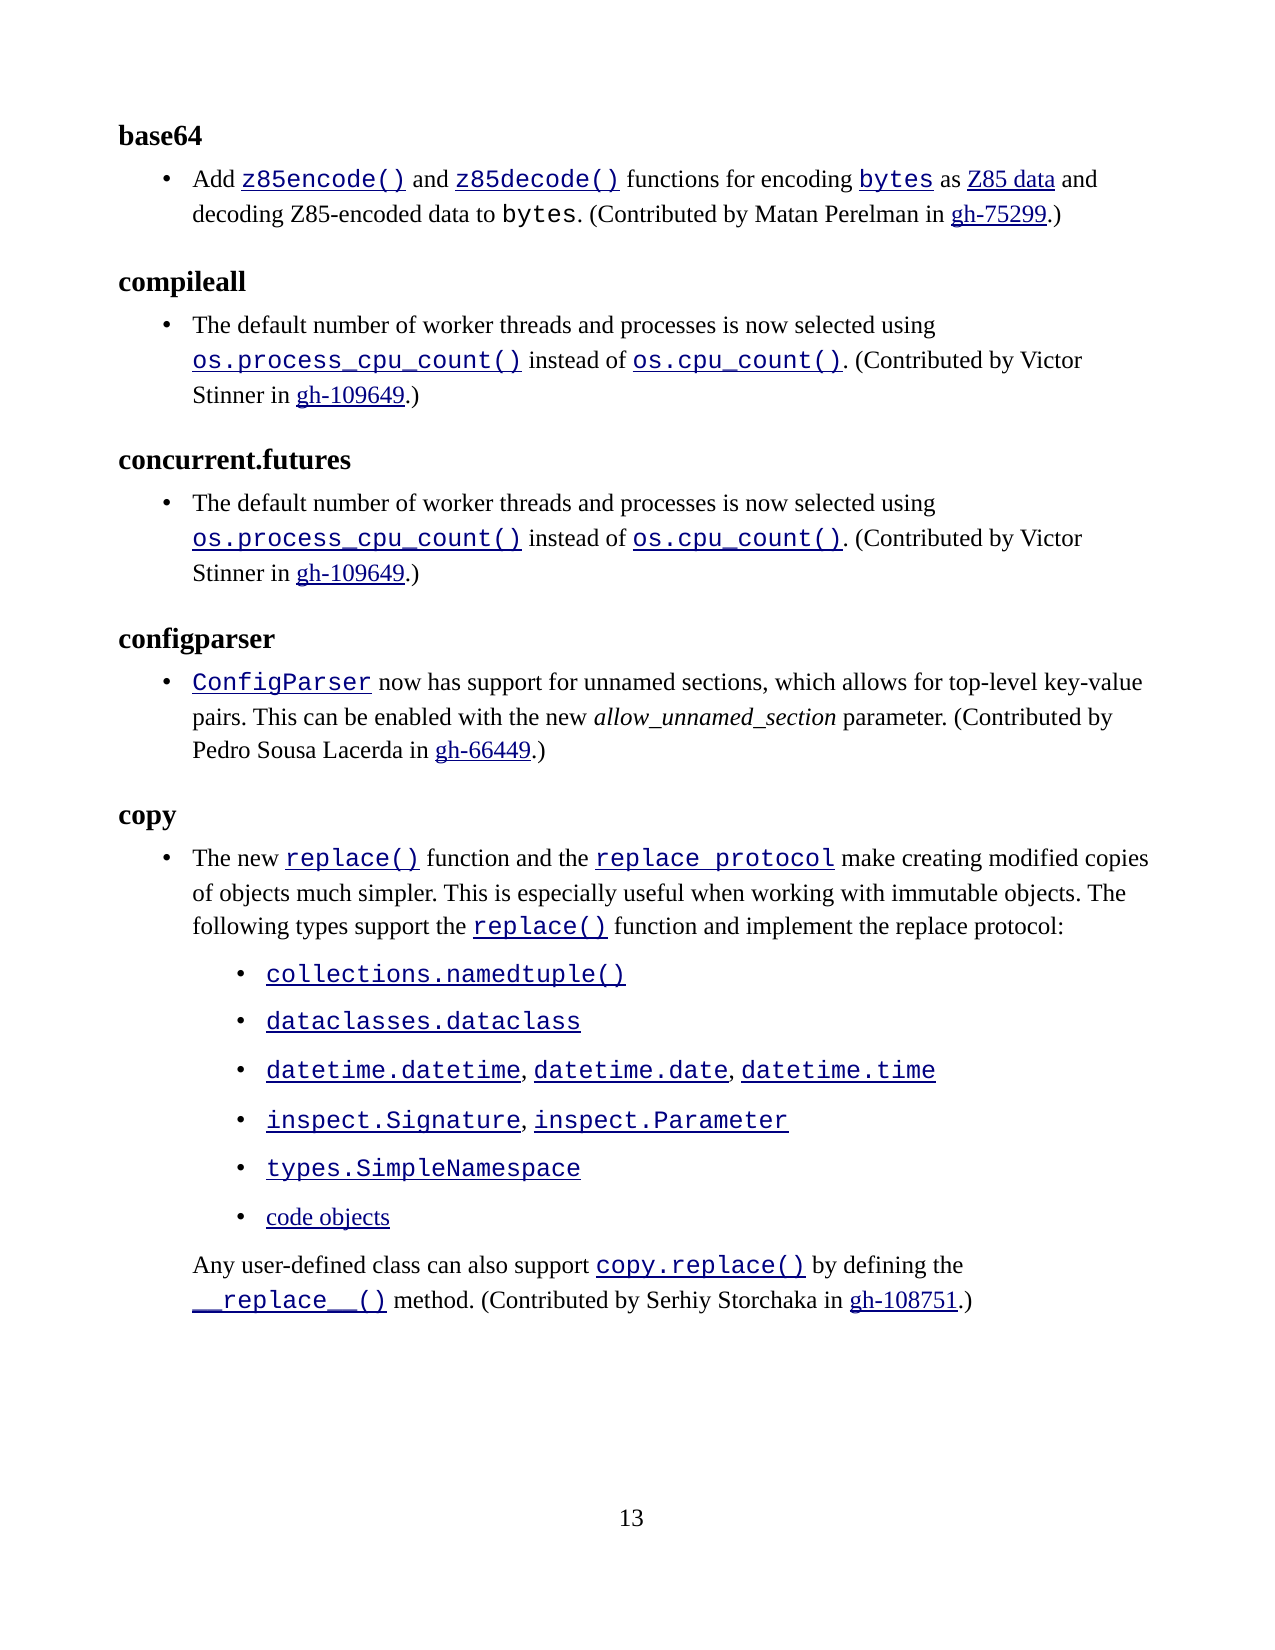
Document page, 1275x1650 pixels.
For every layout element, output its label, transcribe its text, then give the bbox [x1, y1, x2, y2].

list The new replace() function and the replace protocol make creating modified copies of objects much simpler. This is especially useful when working with immutable objects. The following types support the replace() function and implement the replace protocol: [162, 843, 1157, 942]
subtitle configparser [118, 621, 1157, 654]
list types.SimpleNamespace [236, 1155, 1157, 1184]
list Add z85encode() and z85decode() functions for encoding bytes as Z85 data and decoding Z85-encoded data to bytes. (Contributed by Matan Perelman in gh-75299.) [162, 164, 1157, 230]
list The default number of worker threads and processes is now selected using os.process_cpu_count() instead of os.cpu_count(). (Contributed by Victor Stinner in gh-109649.) [162, 488, 1157, 587]
list dataclasses.dataclass [236, 1008, 1157, 1037]
list Any user-defined class can also support copy.replace() by defining the __replace__() method. (Contributed by Serhiy Storchaka in gh-108751.) [162, 1250, 1157, 1316]
list inspect.Signature, inspect.Parameter [236, 1105, 1157, 1136]
list code objects [236, 1202, 1157, 1231]
subtitle concurrent.futures [118, 442, 1157, 476]
subtitle copy [118, 797, 1157, 831]
list ConfigParser now has support for unnamed sections, which allows for top-level key-value pairs. This can be enabled with the new allow_unnamed_section parameter. (Contributed by Pedro Sousa Lacerda in gh-66449.) [162, 667, 1157, 764]
list The default number of worker threads and processes is now selected using os.process_cpu_count() instead of os.cpu_count(). (Contributed by Victor Stinner in gh-109649.) [162, 310, 1157, 409]
subtitle compileall [118, 264, 1157, 297]
subtitle base64 [118, 118, 1157, 152]
list collections.namedtuple() [236, 961, 1157, 989]
list datetime.datetime, datetime.date, datetime.time [236, 1055, 1157, 1086]
